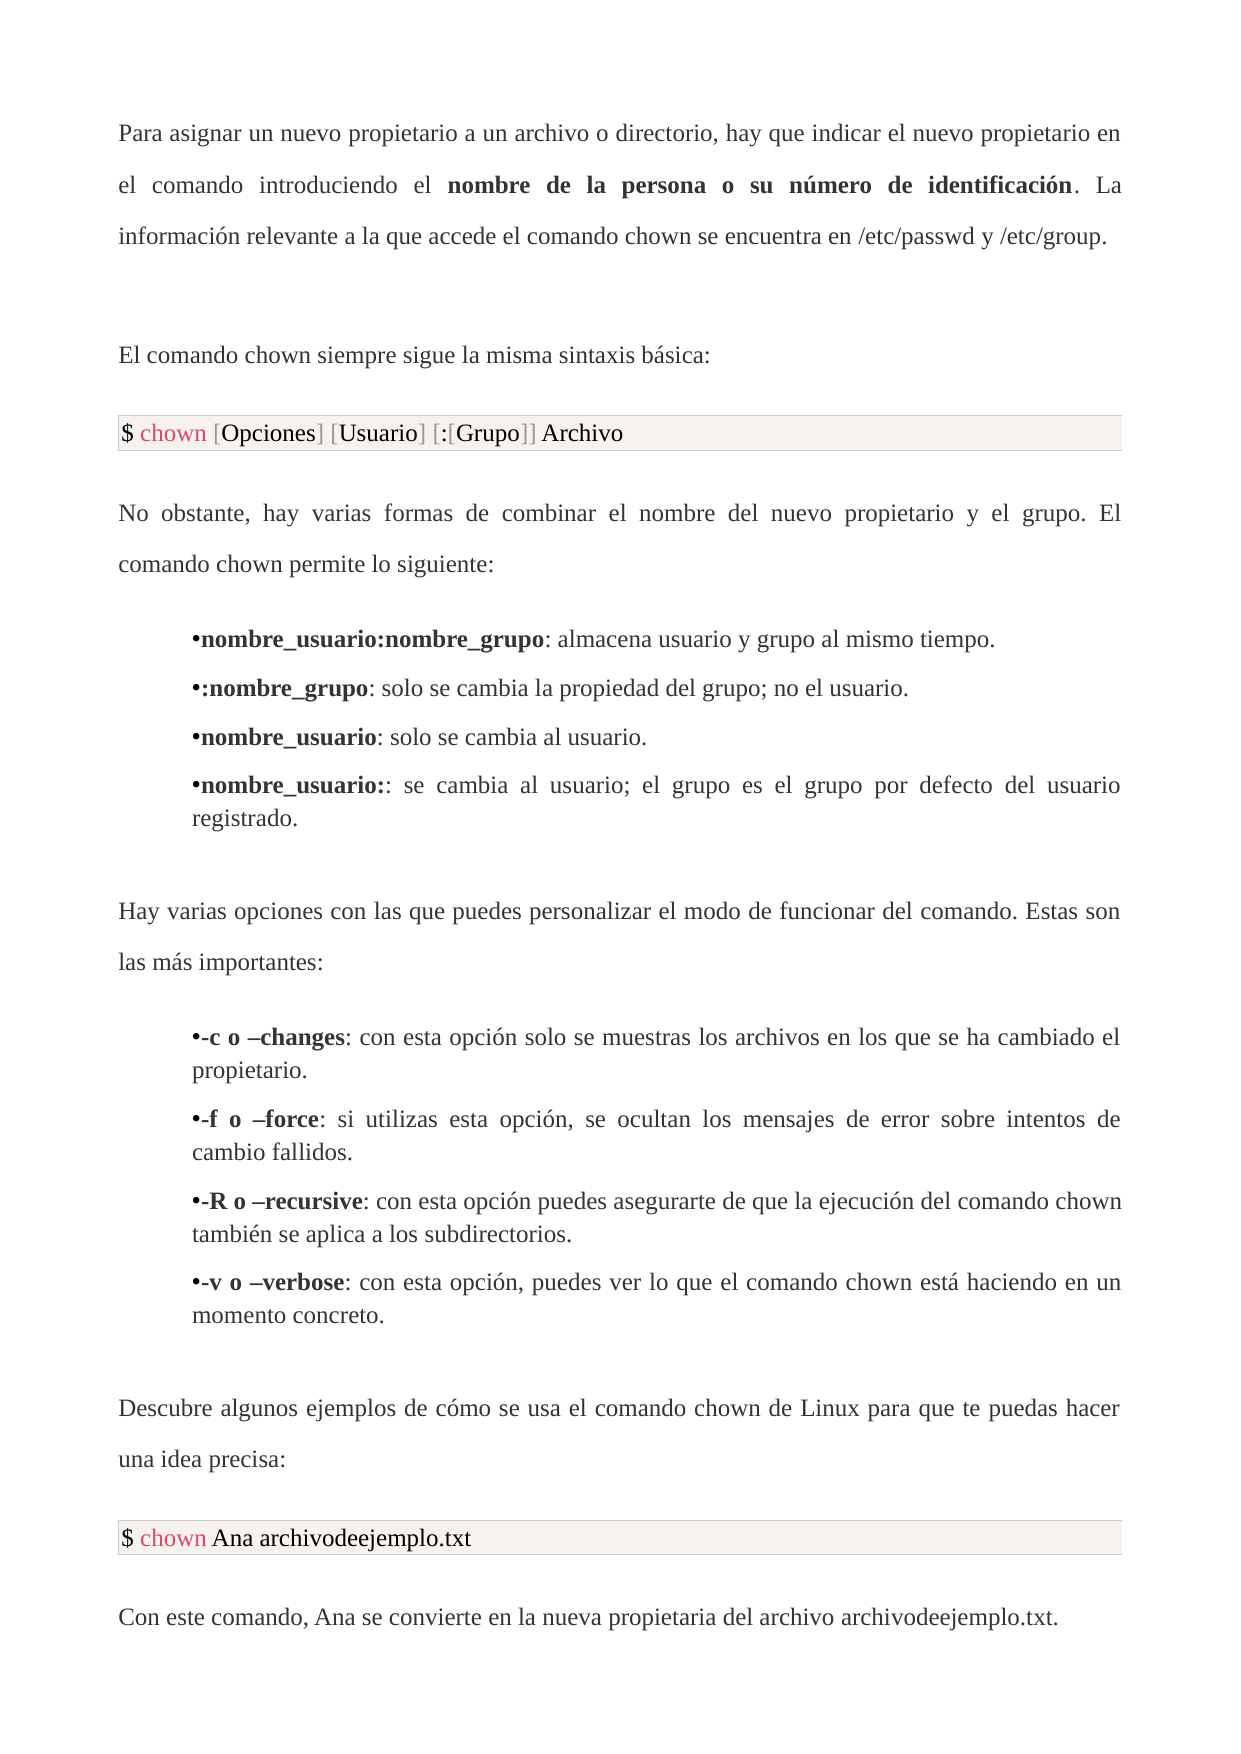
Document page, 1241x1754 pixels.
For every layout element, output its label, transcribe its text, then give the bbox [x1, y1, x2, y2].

list -f o –force: si utilizas esta opción, se ocultan los mensajes de error sobre intentos de cambio fallidos. [118, 1104, 1122, 1166]
text No obstante, hay varias formas de combinar el nombre del nuevo propietario y el grupo. El comando chown permite lo siguiente: [118, 498, 1122, 578]
text Descubre algunos ejemplos de cómo se usa el comando chown de Linux para que te puedas hacer una idea precisa: [118, 1393, 1122, 1473]
text Para asignar un nuevo propietario a un archivo o directorio, hay que indicar el nuevo propietario en el comando introduciendo el nombre de la persona o su número de identificación. La información relevante a la que accede el comando chown se encuentra en /etc/passwd y /etc/group. [118, 118, 1122, 250]
text Hay varias opciones con las que puedes personalizar el modo de funcionar del comando. Estas son las más importantes: [118, 896, 1122, 976]
list -v o –verbose: con esta opción, puedes ver lo que el comando chown está haciendo en un momento concreto. [118, 1267, 1122, 1329]
list nombre_usuario: solo se cambia al usuario. [118, 722, 1122, 750]
text $ chown [Opciones] [Usuario] [:[Grupo]] Archivo [119, 416, 1122, 450]
subtitle ¿Qué opciones se pueden usar con comando chown de Linux?¶ [0, 852, 1122, 896]
list -R o –recursive: con esta opción puedes asegurarte de que la ejecución del comando chown también se aplica a los subdirectorios. [118, 1186, 1122, 1248]
text $ chown Ana archivodeejemplo.txt [119, 1521, 1122, 1554]
list :nombre_grupo: solo se cambia la propiedad del grupo; no el usuario. [118, 673, 1122, 702]
text El comando chown siempre sigue la misma sintaxis básica: [118, 340, 1122, 369]
list -c o –changes: con esta opción solo se muestras los archivos en los que se ha cambiado el propietario. [118, 1022, 1122, 1084]
subtitle Ejemplos para el comando chown de Linux¶ [0, 1349, 1122, 1393]
subtitle ¿Cuál es la sintaxis de chown en Linux?¶ [0, 297, 1122, 340]
list nombre_usuario:nombre_grupo: almacena usuario y grupo al mismo tiempo. [118, 624, 1122, 653]
list nombre_usuario:: se cambia al usuario; el grupo es el grupo por defecto del usuario registrado. [118, 770, 1122, 832]
text Con este comando, Ana se convierte en la nueva propietaria del archivo archivodeejemplo.txt. [118, 1602, 1122, 1631]
